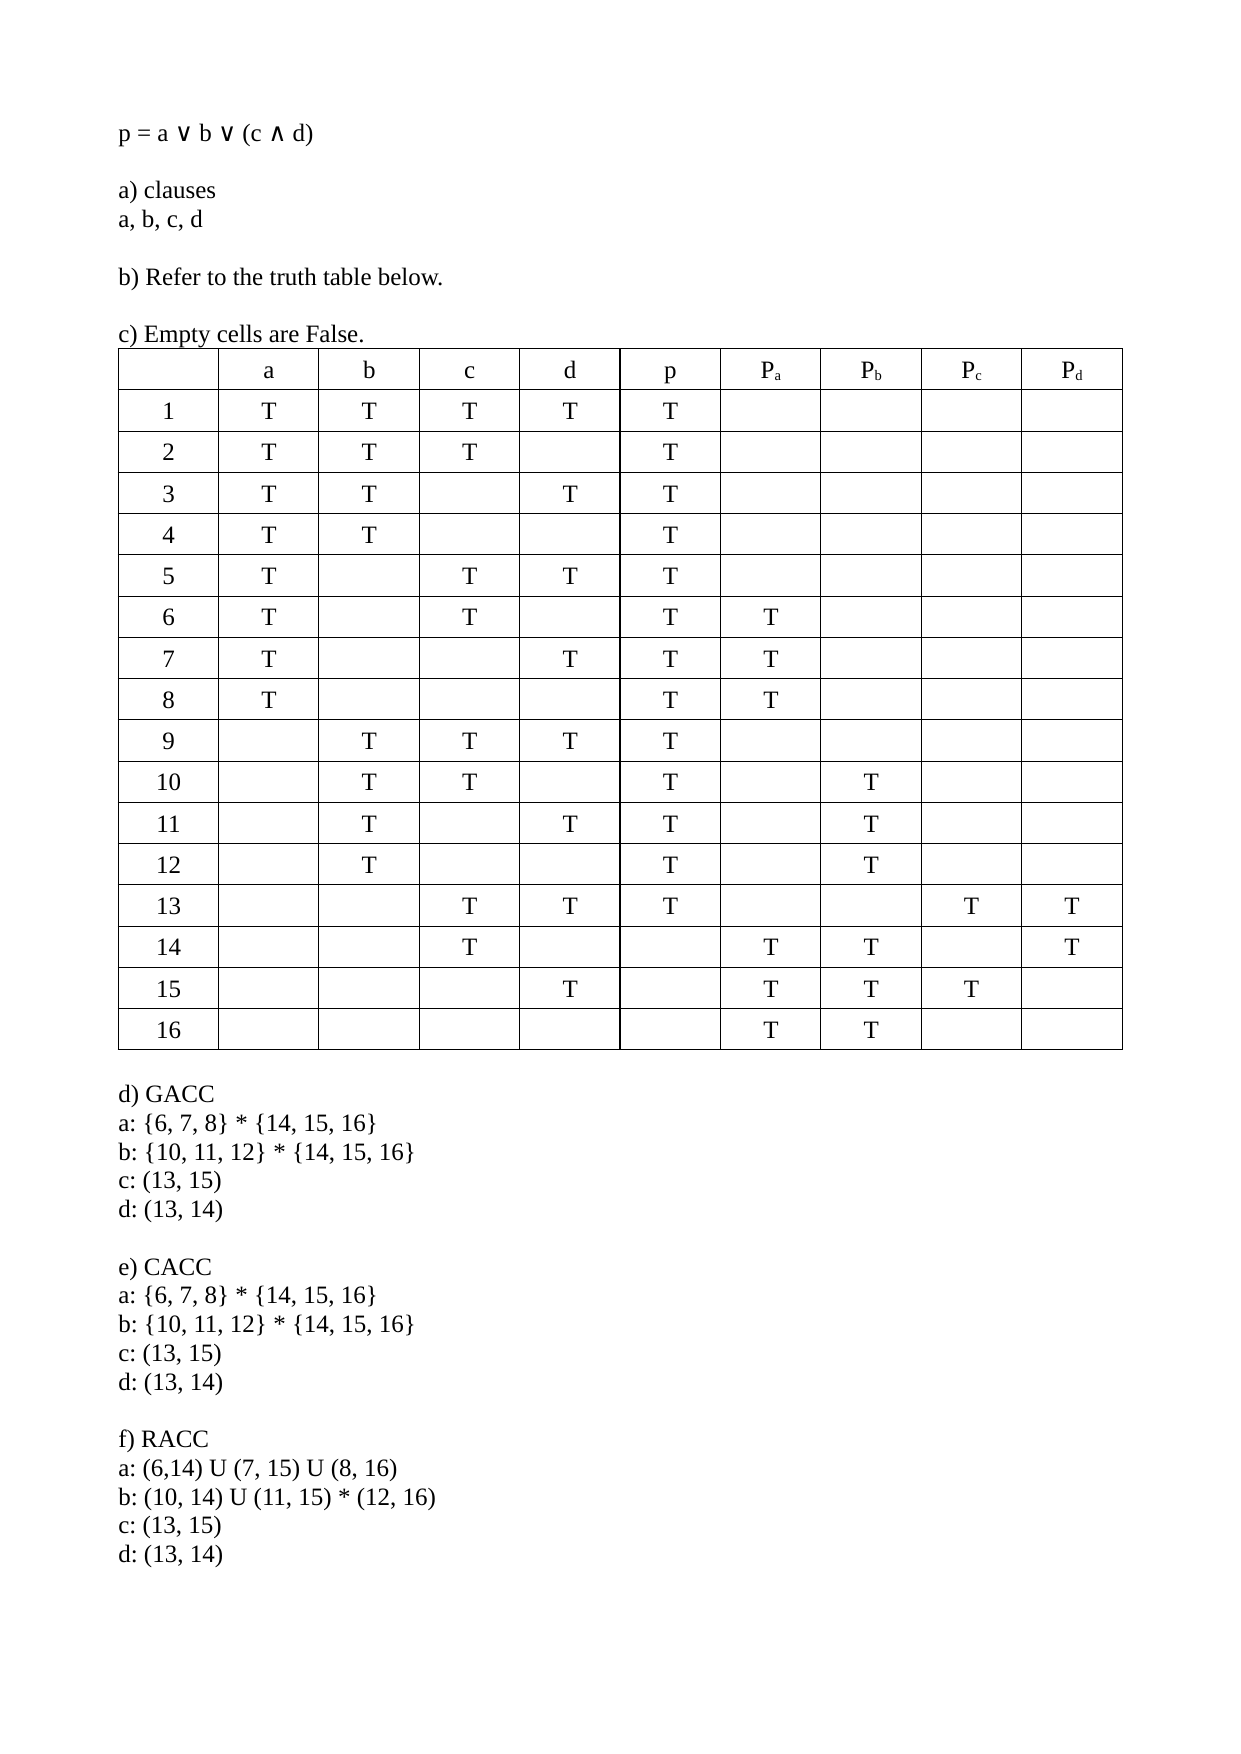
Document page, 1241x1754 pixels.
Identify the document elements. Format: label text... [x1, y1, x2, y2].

table_cell [621, 968, 720, 1008]
text a: {6, 7, 8} * {14, 15, 16} [118, 1280, 1122, 1309]
table_cell [319, 885, 419, 926]
table_header Pd [1022, 349, 1122, 389]
table_cell [721, 432, 820, 472]
table_cell T [520, 968, 619, 1008]
table_cell [420, 473, 519, 513]
table_cell [1022, 720, 1122, 761]
table_cell [721, 473, 820, 513]
table_cell T [621, 390, 720, 431]
table_cell 6 [119, 597, 218, 637]
table_cell [922, 390, 1021, 431]
table_cell [922, 927, 1021, 967]
table_cell T [721, 968, 820, 1008]
table_header Pb [821, 349, 921, 389]
table_cell 5 [119, 555, 218, 596]
text a: {6, 7, 8} * {14, 15, 16} [118, 1108, 1122, 1137]
table_cell T [721, 679, 820, 719]
table_cell [319, 679, 419, 719]
table_cell [219, 762, 318, 802]
table_cell T [520, 720, 619, 761]
table_cell T [420, 885, 519, 926]
table_cell T [621, 885, 720, 926]
table_header Pc [922, 349, 1021, 389]
table_cell T [621, 638, 720, 678]
table_cell 4 [119, 514, 218, 554]
table_cell [520, 762, 619, 802]
table_cell T [621, 432, 720, 472]
table_cell T [520, 473, 619, 513]
table_cell [219, 844, 318, 884]
table_cell T [219, 638, 318, 678]
table_cell T [621, 555, 720, 596]
table_cell T [621, 514, 720, 554]
table_cell [821, 597, 921, 637]
table_cell [821, 555, 921, 596]
table_cell 8 [119, 679, 218, 719]
text b: {10, 11, 12} * {14, 15, 16} [118, 1137, 1122, 1165]
table_cell [821, 473, 921, 513]
table_cell T [821, 1009, 921, 1049]
table_cell T [821, 762, 921, 802]
text d: (13, 14) [118, 1539, 1122, 1568]
table_header c [420, 349, 519, 389]
table_cell T [420, 927, 519, 967]
text a, b, c, d [118, 204, 1122, 233]
table_cell 1 [119, 390, 218, 431]
table_cell [520, 1009, 619, 1049]
text p = a ∨ b ∨ (c ∧ d) [118, 118, 1122, 147]
table_cell [420, 844, 519, 884]
table_cell [520, 927, 619, 967]
text b: {10, 11, 12} * {14, 15, 16} [118, 1309, 1122, 1338]
table_cell [1022, 803, 1122, 843]
table_cell [721, 514, 820, 554]
table_cell T [319, 390, 419, 431]
table_cell [821, 638, 921, 678]
text b: (10, 14) U (11, 15) * (12, 16) [118, 1482, 1122, 1510]
table_cell [922, 762, 1021, 802]
table_cell T [319, 432, 419, 472]
table_cell [1022, 390, 1122, 431]
table_cell [922, 679, 1021, 719]
table_header a [219, 349, 318, 389]
table_cell 10 [119, 762, 218, 802]
table_cell T [319, 473, 419, 513]
table_cell 3 [119, 473, 218, 513]
table_cell T [420, 390, 519, 431]
table_cell [922, 844, 1021, 884]
table_cell 13 [119, 885, 218, 926]
table_cell [721, 720, 820, 761]
table_cell [420, 1009, 519, 1049]
table_cell T [420, 555, 519, 596]
table_cell T [219, 390, 318, 431]
table_cell [420, 638, 519, 678]
table_header d [520, 349, 619, 389]
table_cell [1022, 844, 1122, 884]
table_cell T [319, 514, 419, 554]
table_cell [1022, 432, 1122, 472]
table_cell T [219, 473, 318, 513]
table_cell [922, 720, 1021, 761]
table_cell T [721, 597, 820, 637]
table_cell [922, 514, 1021, 554]
table_cell T [319, 803, 419, 843]
table_cell T [721, 927, 820, 967]
text f) RACC [118, 1424, 1122, 1453]
table_cell T [319, 844, 419, 884]
table_cell [1022, 762, 1122, 802]
table_cell [922, 803, 1021, 843]
table_cell [821, 885, 921, 926]
table_cell T [219, 597, 318, 637]
table_cell [219, 803, 318, 843]
table_cell [219, 885, 318, 926]
table_cell T [621, 679, 720, 719]
table_cell [420, 803, 519, 843]
table_cell T [721, 1009, 820, 1049]
text c: (13, 15) [118, 1165, 1122, 1194]
table_cell [219, 927, 318, 967]
table_cell [922, 555, 1021, 596]
table_cell [520, 514, 619, 554]
table_cell T [319, 762, 419, 802]
table_cell T [219, 555, 318, 596]
table_cell [821, 679, 921, 719]
table_cell T [621, 844, 720, 884]
table_cell T [1022, 927, 1122, 967]
table_cell T [219, 514, 318, 554]
text a: (6,14) U (7, 15) U (8, 16) [118, 1453, 1122, 1482]
table_cell [420, 679, 519, 719]
table_cell T [922, 885, 1021, 926]
table_cell [821, 390, 921, 431]
table_cell [922, 432, 1021, 472]
table_cell T [420, 597, 519, 637]
table_cell [319, 1009, 419, 1049]
table_cell T [721, 638, 820, 678]
text d: (13, 14) [118, 1367, 1122, 1395]
table_cell T [821, 844, 921, 884]
text d) GACC [118, 1079, 1122, 1108]
table_cell T [520, 555, 619, 596]
table_cell [1022, 555, 1122, 596]
table_cell [420, 968, 519, 1008]
table_cell [1022, 514, 1122, 554]
table_cell T [520, 638, 619, 678]
text c: (13, 15) [118, 1510, 1122, 1539]
table_cell [922, 1009, 1021, 1049]
table_cell [821, 432, 921, 472]
text b) Refer to the truth table below. [118, 262, 1122, 291]
table_cell [1022, 597, 1122, 637]
table_cell T [319, 720, 419, 761]
table_cell [319, 927, 419, 967]
table_cell T [821, 927, 921, 967]
table_cell T [219, 679, 318, 719]
table_cell 2 [119, 432, 218, 472]
table_cell [319, 555, 419, 596]
table_cell [319, 968, 419, 1008]
table_cell [219, 1009, 318, 1049]
table_cell [420, 514, 519, 554]
table_cell [219, 968, 318, 1008]
table_cell [721, 885, 820, 926]
table_cell [319, 638, 419, 678]
table_cell T [621, 720, 720, 761]
table_cell [1022, 679, 1122, 719]
table_cell 16 [119, 1009, 218, 1049]
table_cell T [420, 720, 519, 761]
table_cell 14 [119, 927, 218, 967]
table_cell T [219, 432, 318, 472]
table_header b [319, 349, 419, 389]
table_cell T [520, 390, 619, 431]
text c: (13, 15) [118, 1338, 1122, 1367]
table_cell [721, 844, 820, 884]
text a) clauses [118, 176, 1122, 204]
table_cell T [821, 968, 921, 1008]
text e) CACC [118, 1252, 1122, 1280]
table_cell T [621, 762, 720, 802]
table_cell [721, 390, 820, 431]
table_cell [721, 762, 820, 802]
table_cell [219, 720, 318, 761]
table_cell 15 [119, 968, 218, 1008]
table_cell [721, 555, 820, 596]
table_cell [1022, 968, 1122, 1008]
table_cell T [621, 597, 720, 637]
table_cell [520, 597, 619, 637]
table_cell T [1022, 885, 1122, 926]
table_cell T [420, 432, 519, 472]
table_cell [319, 597, 419, 637]
table_cell [621, 927, 720, 967]
table_cell [621, 1009, 720, 1049]
table_cell [520, 432, 619, 472]
table_cell [520, 679, 619, 719]
table_cell [721, 803, 820, 843]
text c) Empty cells are False. [118, 319, 1122, 348]
table_cell T [922, 968, 1021, 1008]
table_cell [922, 473, 1021, 513]
table_header [119, 349, 218, 389]
table_cell T [520, 803, 619, 843]
table_cell 9 [119, 720, 218, 761]
table_cell T [621, 803, 720, 843]
table_cell [922, 638, 1021, 678]
table_cell T [420, 762, 519, 802]
table_cell [520, 844, 619, 884]
table_cell [1022, 473, 1122, 513]
table_cell 7 [119, 638, 218, 678]
table_header p [621, 349, 720, 389]
table_cell T [621, 473, 720, 513]
table_cell T [821, 803, 921, 843]
table_cell [1022, 1009, 1122, 1049]
table_cell [821, 514, 921, 554]
table_cell [821, 720, 921, 761]
table_cell 11 [119, 803, 218, 843]
table_cell T [520, 885, 619, 926]
table_cell [1022, 638, 1122, 678]
text d: (13, 14) [118, 1194, 1122, 1223]
table_cell [922, 597, 1021, 637]
table_header Pa [721, 349, 820, 389]
table_cell 12 [119, 844, 218, 884]
